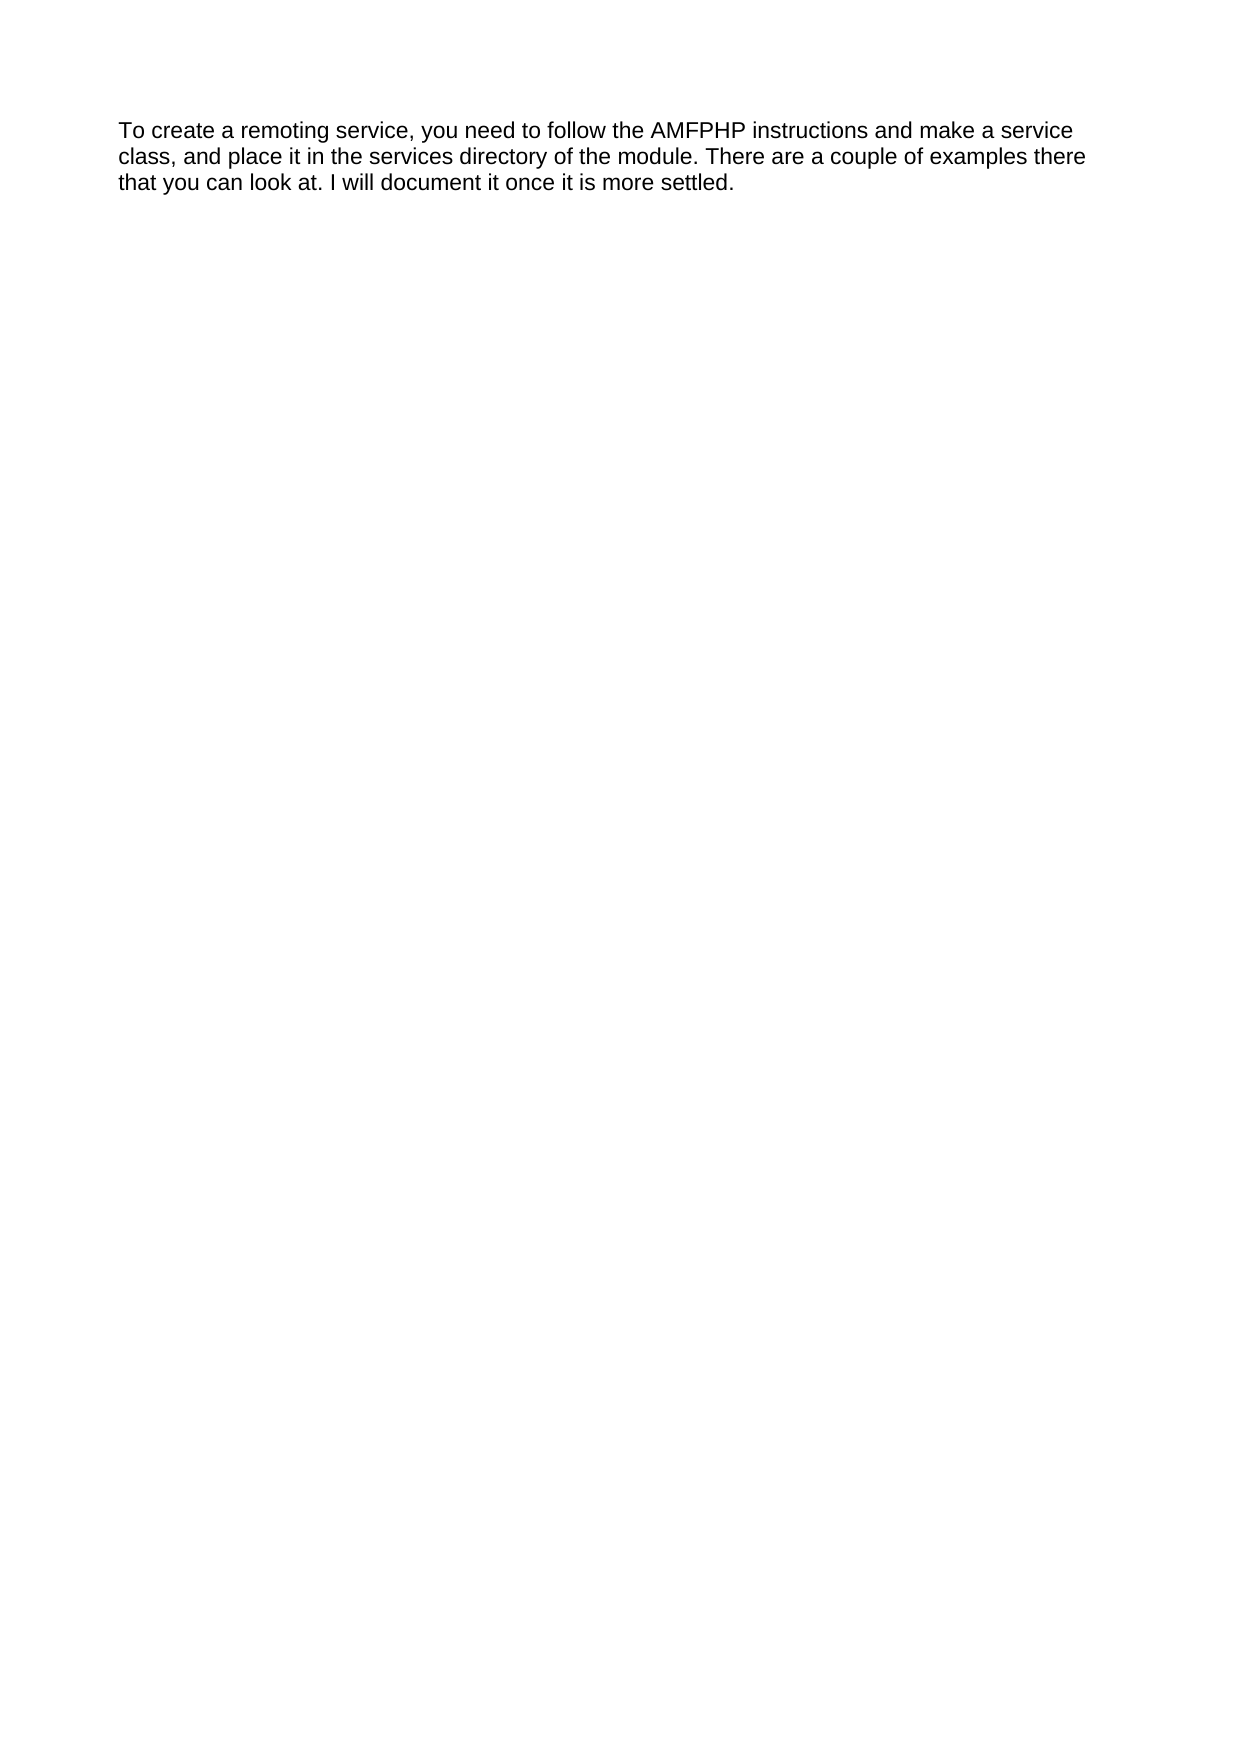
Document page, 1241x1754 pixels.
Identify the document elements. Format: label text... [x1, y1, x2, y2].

text To create a remoting service, you need to follow the AMFPHP instructions and make a service class, and place it in the services directory of the module. There are a couple of examples there that you can look at. I will document it once it is more settled. [118, 118, 1122, 195]
